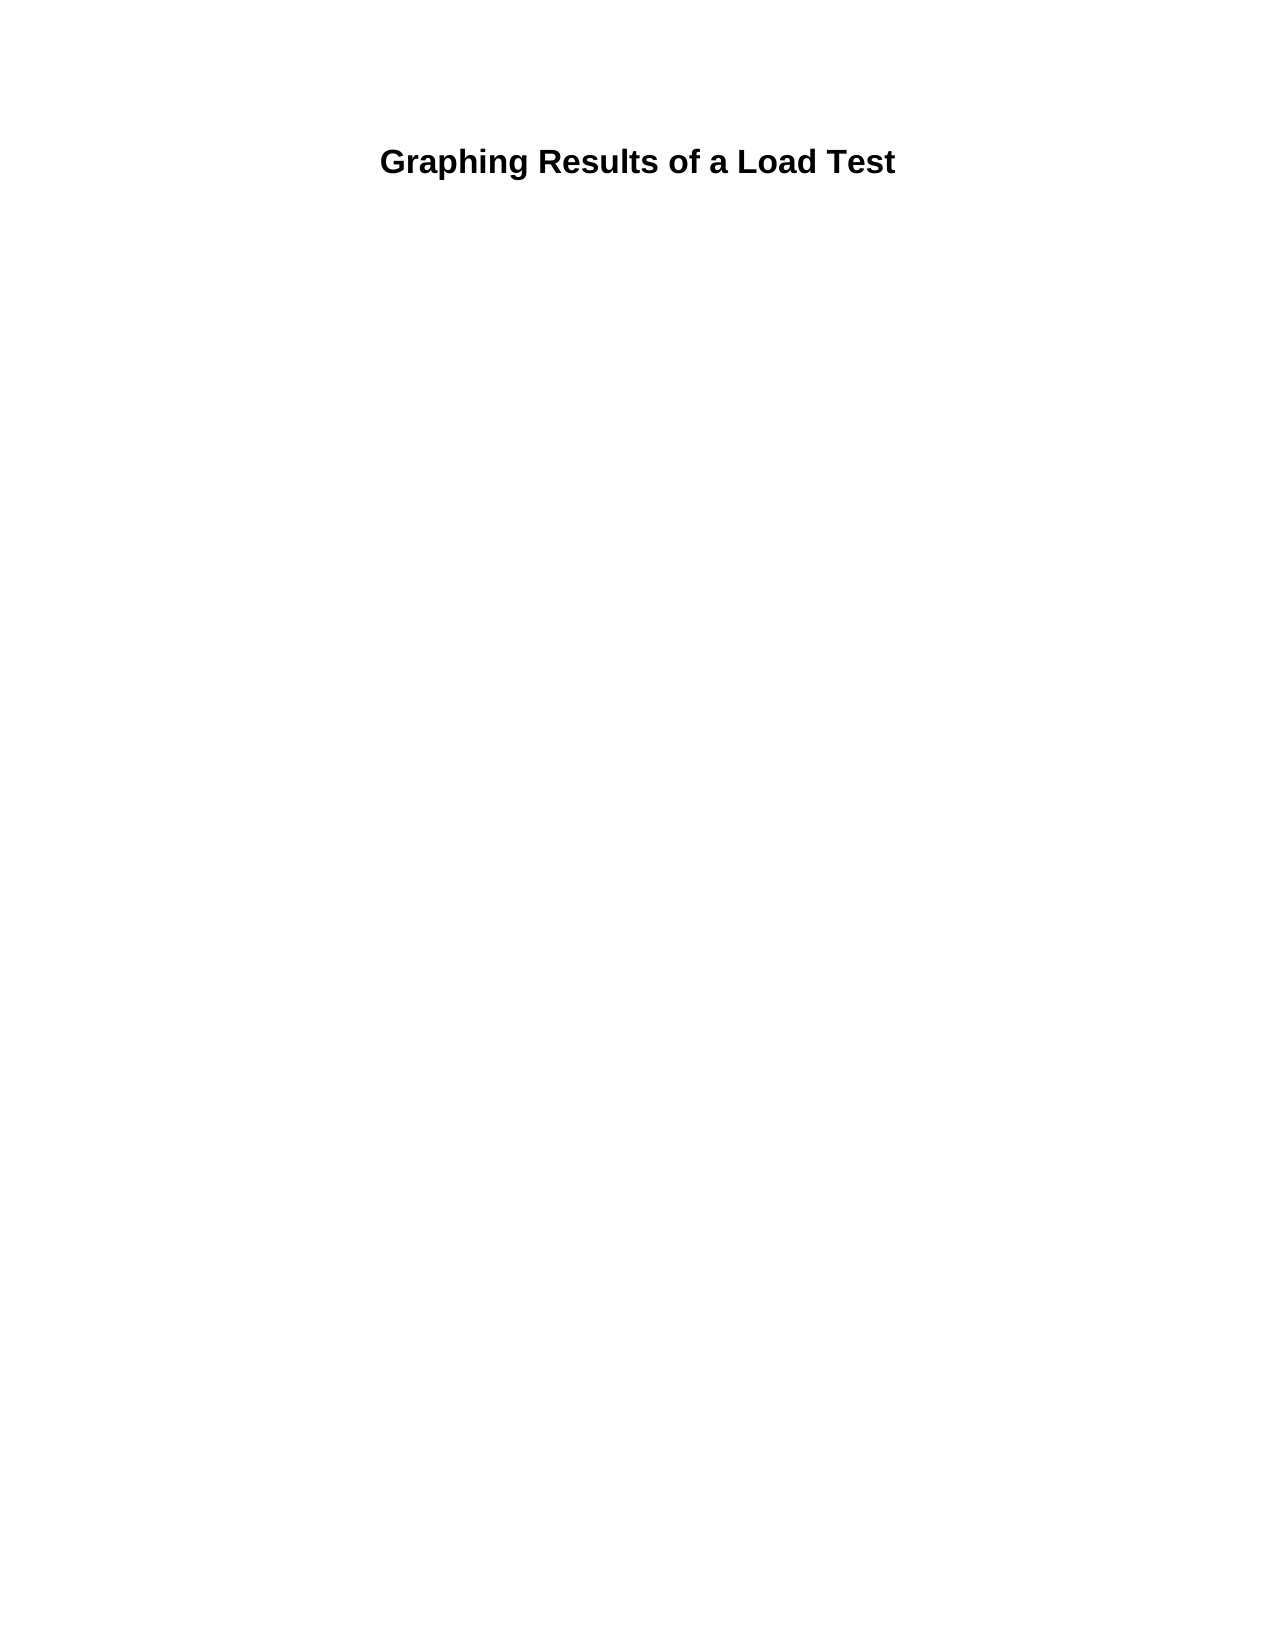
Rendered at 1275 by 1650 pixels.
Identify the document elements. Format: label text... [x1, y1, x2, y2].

subtitle Graphing Results of a Load Test [118, 143, 1157, 181]
